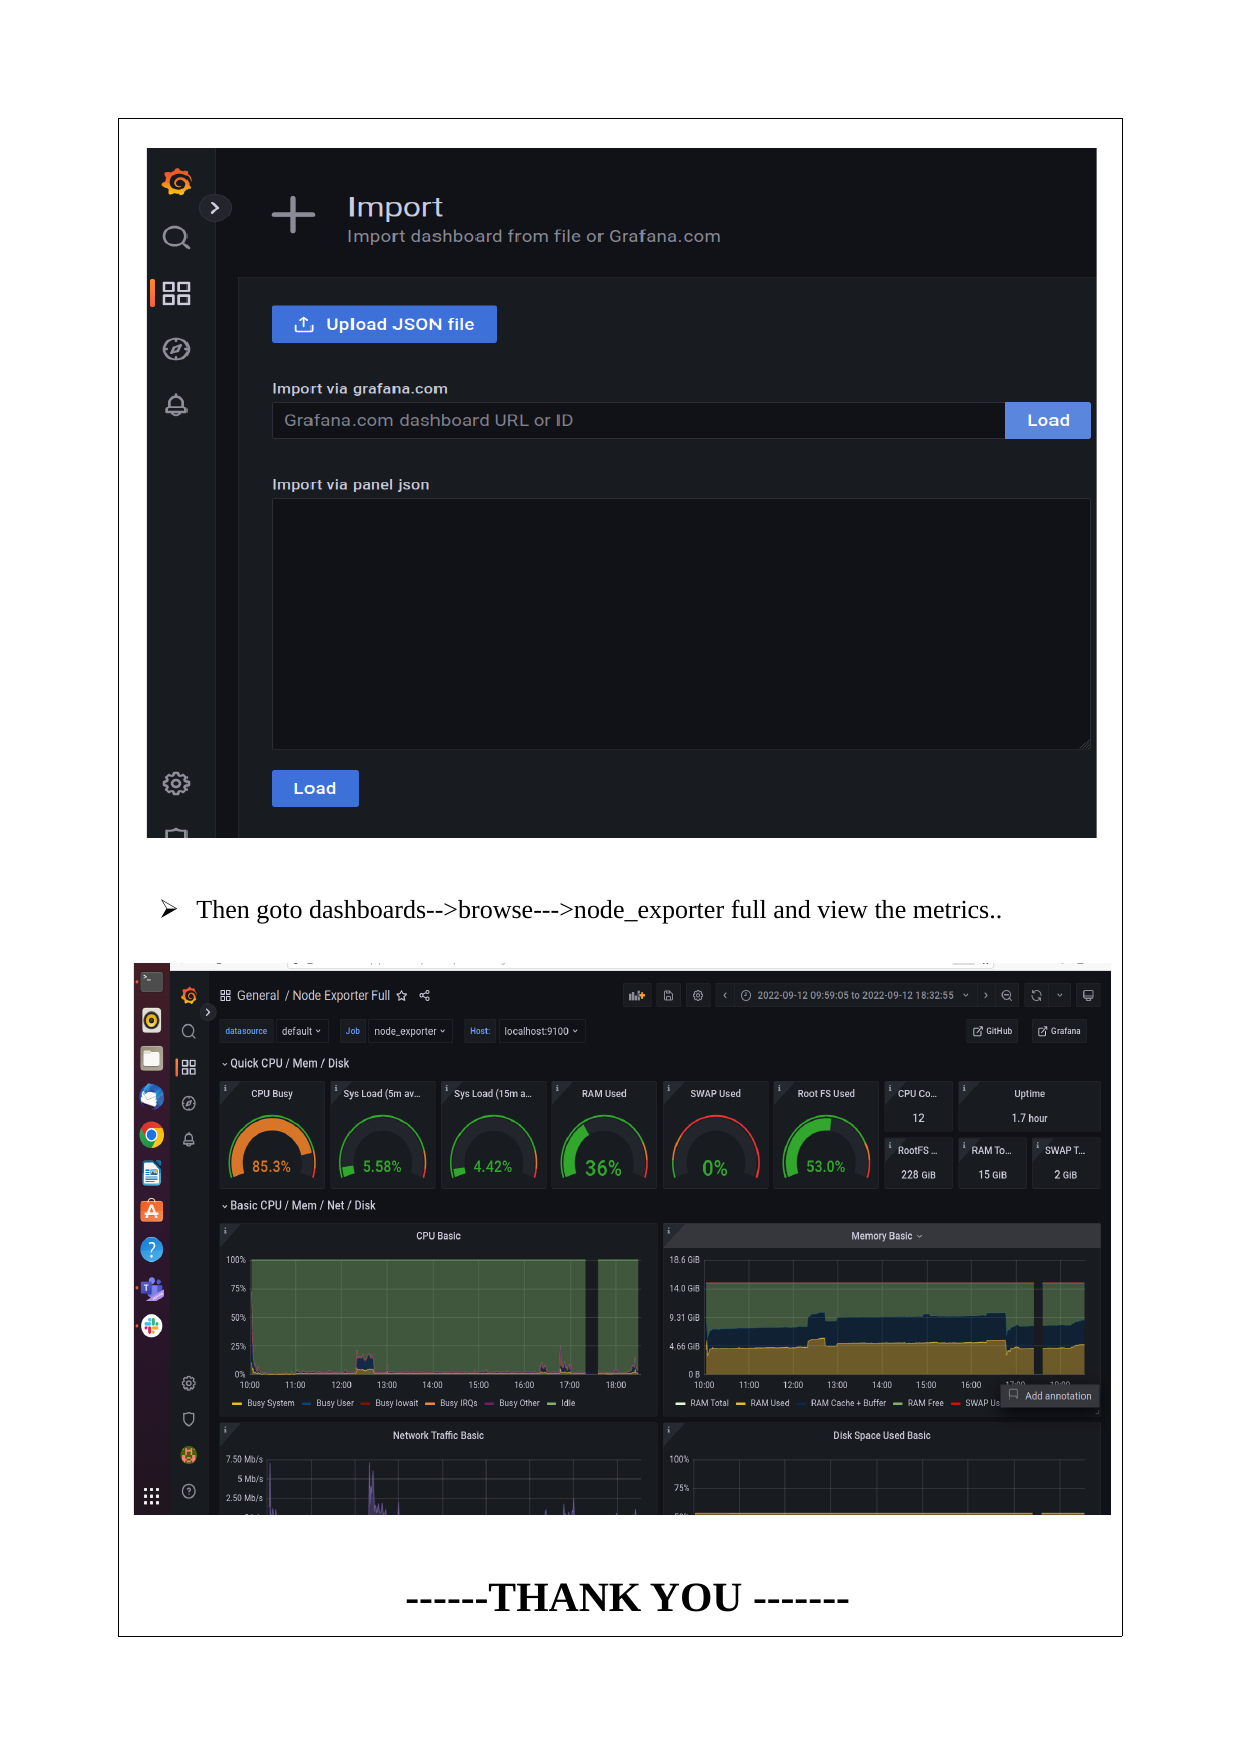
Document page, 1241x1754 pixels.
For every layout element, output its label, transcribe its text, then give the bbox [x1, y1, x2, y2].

picture [146, 148, 1097, 838]
list Then goto dashboards-->browse--->node_exporter full and view the metrics.. [159, 894, 1119, 924]
picture [133, 963, 1111, 1515]
text ------THANK YOU ------- [121, 1573, 1119, 1621]
